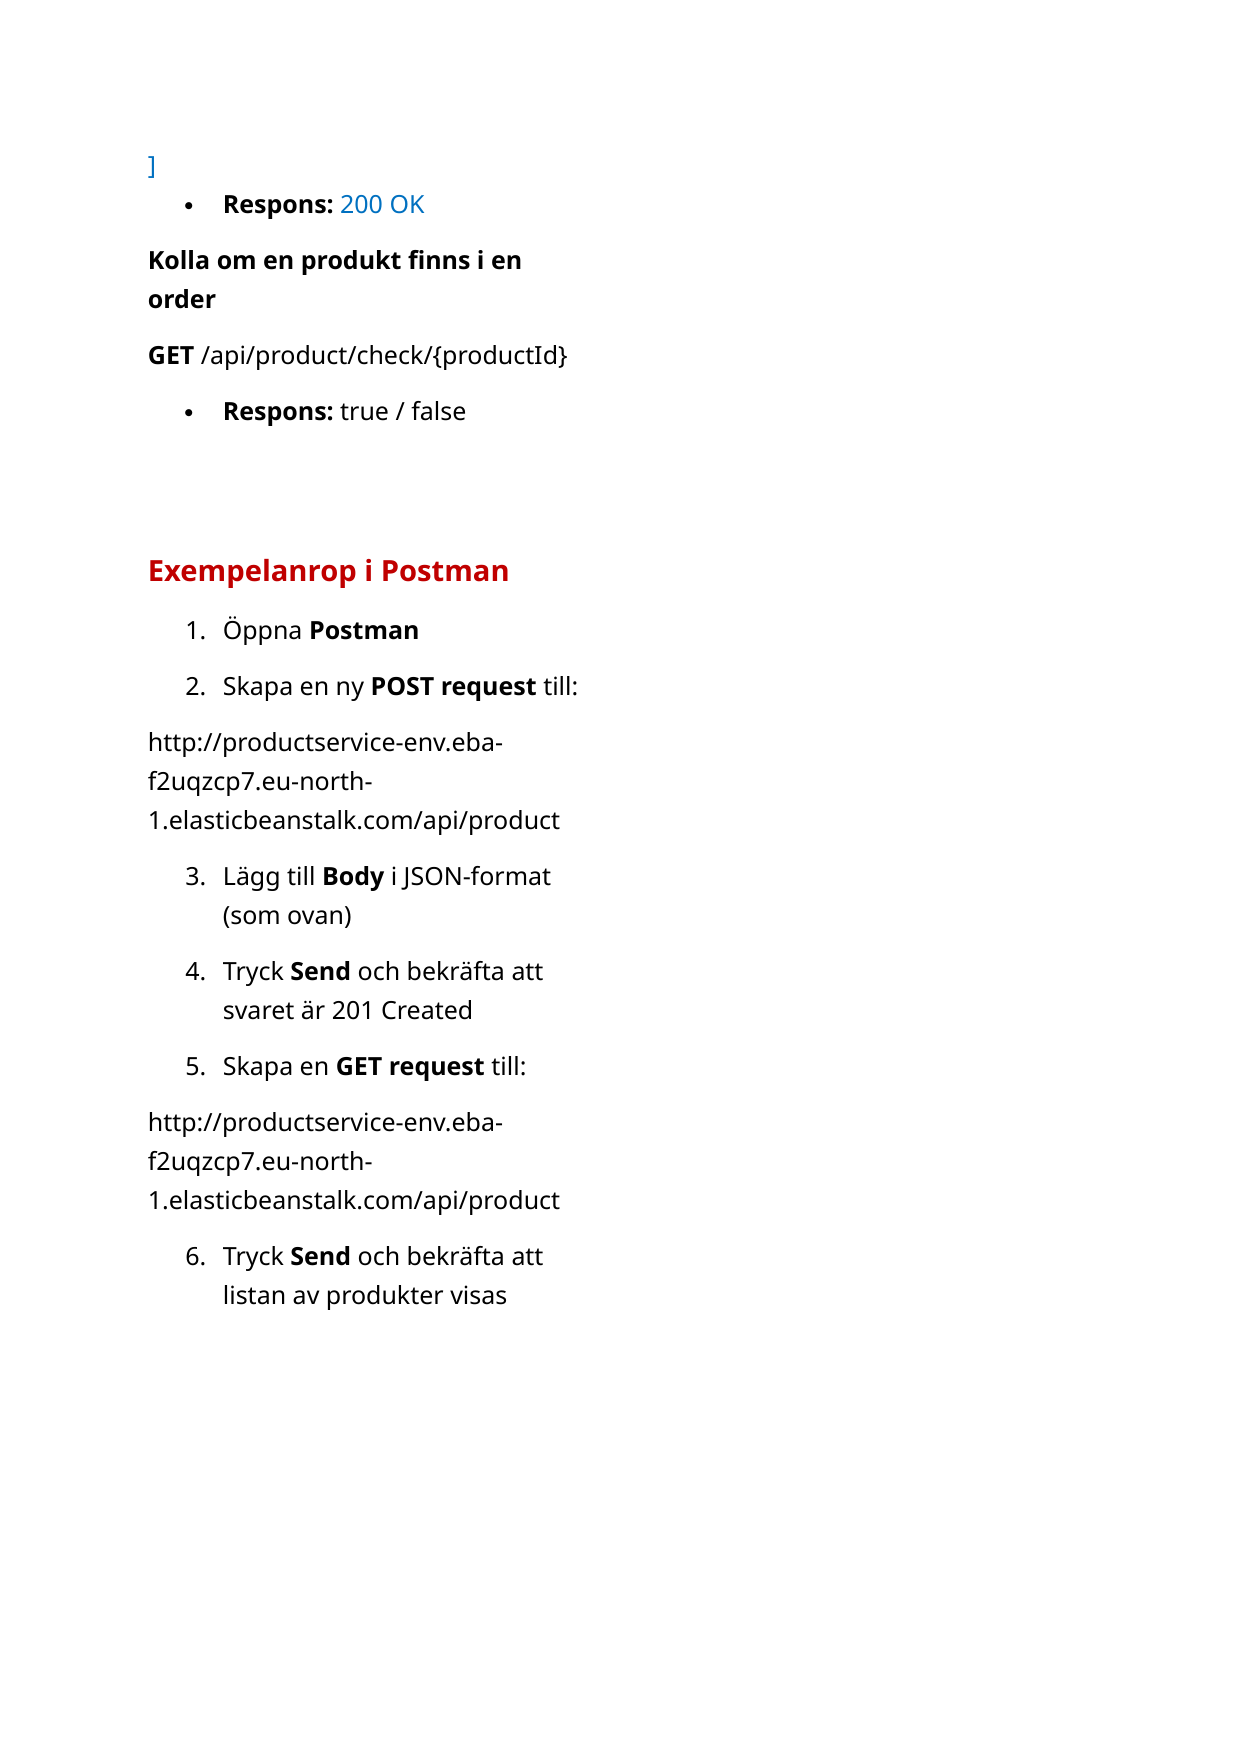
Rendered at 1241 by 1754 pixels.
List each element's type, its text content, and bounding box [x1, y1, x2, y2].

list Lägg till Body i JSON-format (som ovan) [185, 859, 583, 932]
list Tryck Send och bekräfta att svaret är 201 Created [185, 954, 583, 1027]
list Respons: 200 OK [185, 187, 583, 221]
text ] [148, 148, 583, 182]
list Respons: true / false [185, 393, 583, 427]
list Öppna Postman [185, 613, 583, 647]
list Tryck Send och bekräfta att listan av produkter visas [185, 1239, 583, 1312]
text GET /api/product/check/{productId} [148, 338, 583, 372]
text http://productservice-env.eba-f2uqzcp7.eu-north-1.elasticbeanstalk.com/api/product [148, 725, 583, 837]
text Exempelanrop i Postman [148, 505, 583, 590]
text Kolla om en produkt finns i en order [148, 243, 583, 316]
list Skapa en ny POST request till: [185, 669, 583, 703]
text http://productservice-env.eba-f2uqzcp7.eu-north-1.elasticbeanstalk.com/api/product [148, 1105, 583, 1217]
list Skapa en GET request till: [185, 1049, 583, 1083]
